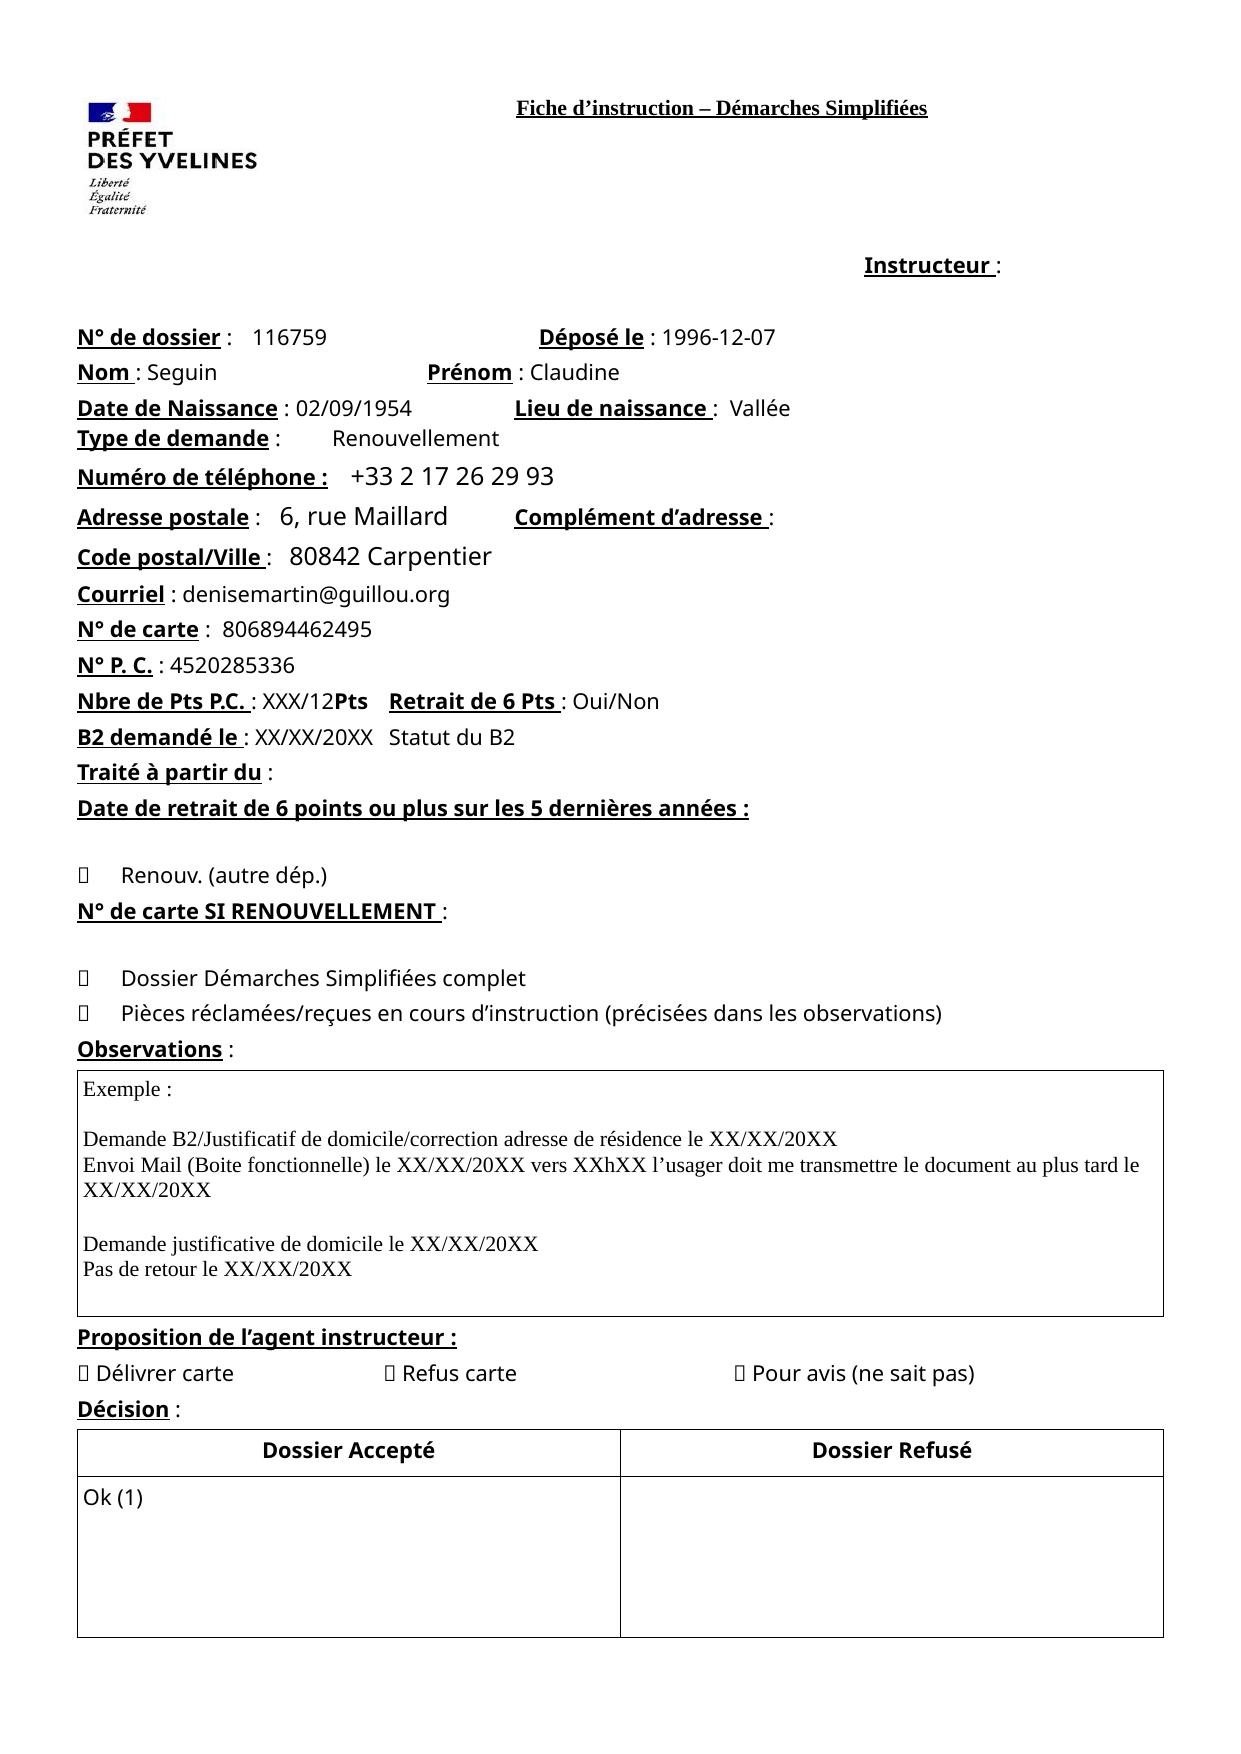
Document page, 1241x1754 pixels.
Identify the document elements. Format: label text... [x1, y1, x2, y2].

text  Pièces réclamées/reçues en cours d’instruction (précisées dans les observations) [77, 998, 1163, 1028]
text Date de Naissance : 02/09/1954 Lieu de naissance : Vallée Type de demande : Renouvellement [77, 393, 1163, 453]
text Date de retrait de 6 points ou plus sur les 5 dernières années : [77, 793, 1163, 823]
text Traité à partir du : [77, 757, 1163, 787]
table_cell Ok (1) [78, 1477, 620, 1637]
text Courriel : denisemartin@guillou.org [77, 579, 1163, 608]
text N° de carte SI RENOUVELLEMENT : [77, 896, 1163, 925]
text  Renouv. (autre dép.) [77, 860, 1163, 890]
text  Dossier Démarches Simplifiées complet [77, 962, 1163, 992]
text Instructeur : [821, 250, 1163, 280]
text Nbre de Pts P.C. : XXX/12Pts Retrait de 6 Pts : Oui/Non [77, 686, 1163, 716]
text N° de dossier : 116759 Déposé le : 1996-12-07 [77, 322, 1163, 351]
text Observations : [77, 1034, 1163, 1064]
text Décision : [77, 1393, 1163, 1423]
table_header Dossier Refusé [621, 1430, 1163, 1476]
picture [82, 97, 262, 218]
text Proposition de l’agent instructeur : [77, 1322, 1163, 1352]
table_header Exemple : Demande B2/Justificatif de domicile/correction adresse de résidence le XX/XX/20XX Envoi Mail (Boite fonctionnelle) le XX/XX/20XX vers XXhXX l’usager doit me transmettre le document au plus tard le XX/XX/20XX Demande justificative de domicile le XX/XX/20XX Pas de retour le XX/XX/20XX [78, 1071, 1163, 1316]
table_cell [621, 1477, 1163, 1637]
text  Délivrer carte  Refus carte  Pour avis (ne sait pas) [77, 1358, 1163, 1388]
text N° de carte : 806894462495 [77, 614, 1163, 644]
text Code postal/Ville : 80842 Carpentier [77, 539, 1163, 573]
text Numéro de téléphone : +33 2 17 26 29 93 [77, 459, 1163, 493]
text Adresse postale : 6, rue Maillard Complément d’adresse : [77, 499, 1163, 533]
text Fiche d’instruction – Démarches Simplifiées [77, 94, 1163, 120]
text B2 demandé le : XX/XX/20XX Statut du B2 [77, 722, 1163, 751]
text N° P. C. : 4520285336 [77, 650, 1163, 680]
table_header Dossier Accepté [78, 1430, 620, 1476]
text Nom : Seguin Prénom : Claudine [77, 357, 1163, 387]
